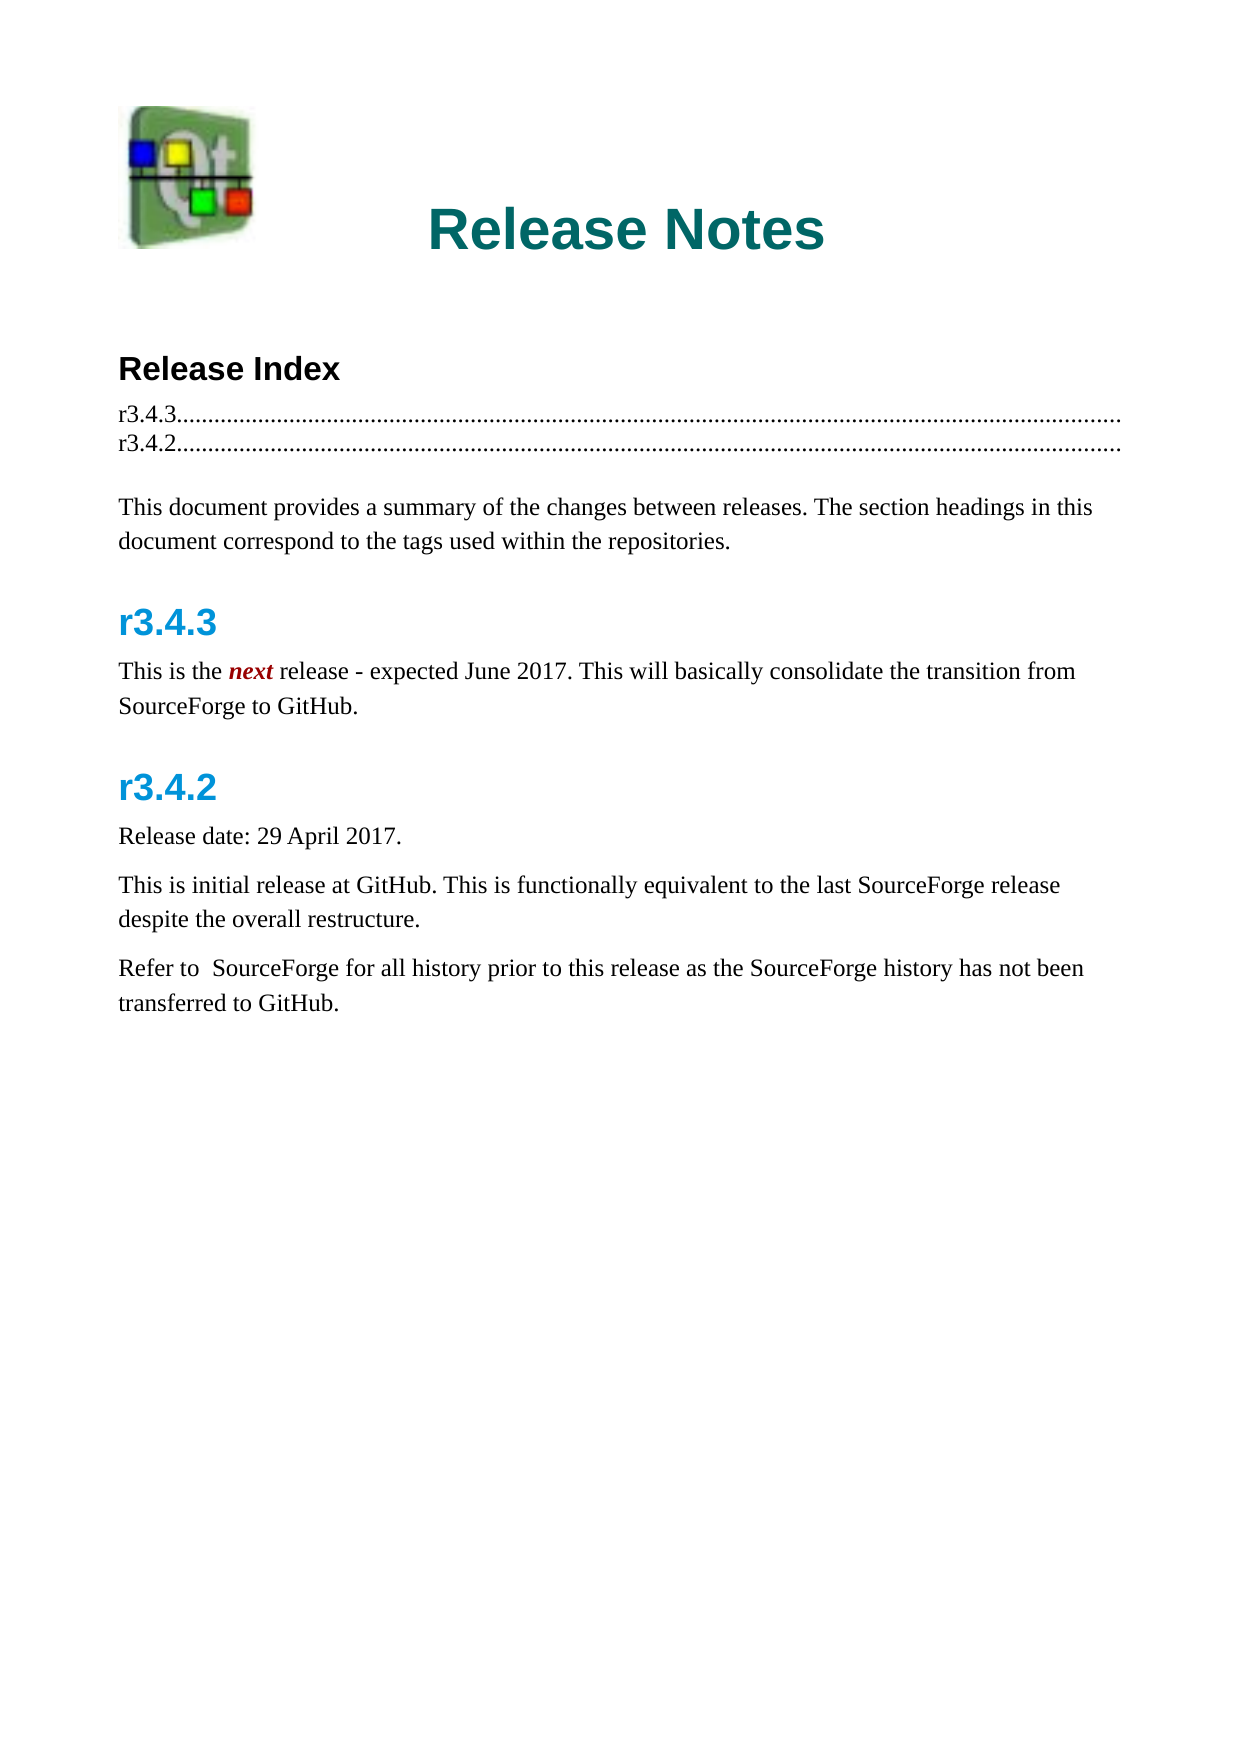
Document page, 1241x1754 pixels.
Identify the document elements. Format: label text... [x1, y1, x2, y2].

picture [118, 106, 262, 249]
subtitle r3.4.3 [118, 600, 1122, 644]
text This is initial release at GitHub. This is functionally equivalent to the last SourceForge release despite the overall restructure. [118, 870, 1122, 933]
text Refer to SourceForge for all history prior to this release as the SourceForge history has not been transferred to GitHub. [118, 953, 1122, 1017]
text This is the next release - expected June 2017. This will basically consolidate the transition from SourceForge to GitHub. [118, 656, 1122, 719]
text Release date: 29 April 2017. [118, 821, 1122, 850]
text r3.4.3 [118, 399, 1122, 428]
subtitle Release Index [118, 349, 1122, 387]
text r3.4.2 [118, 428, 1122, 457]
title Release Notes [118, 195, 1122, 262]
subtitle r3.4.2 [118, 765, 1122, 808]
text This document provides a summary of the changes between releases. The section headings in this document correspond to the tags used within the repositories. [118, 457, 1122, 555]
